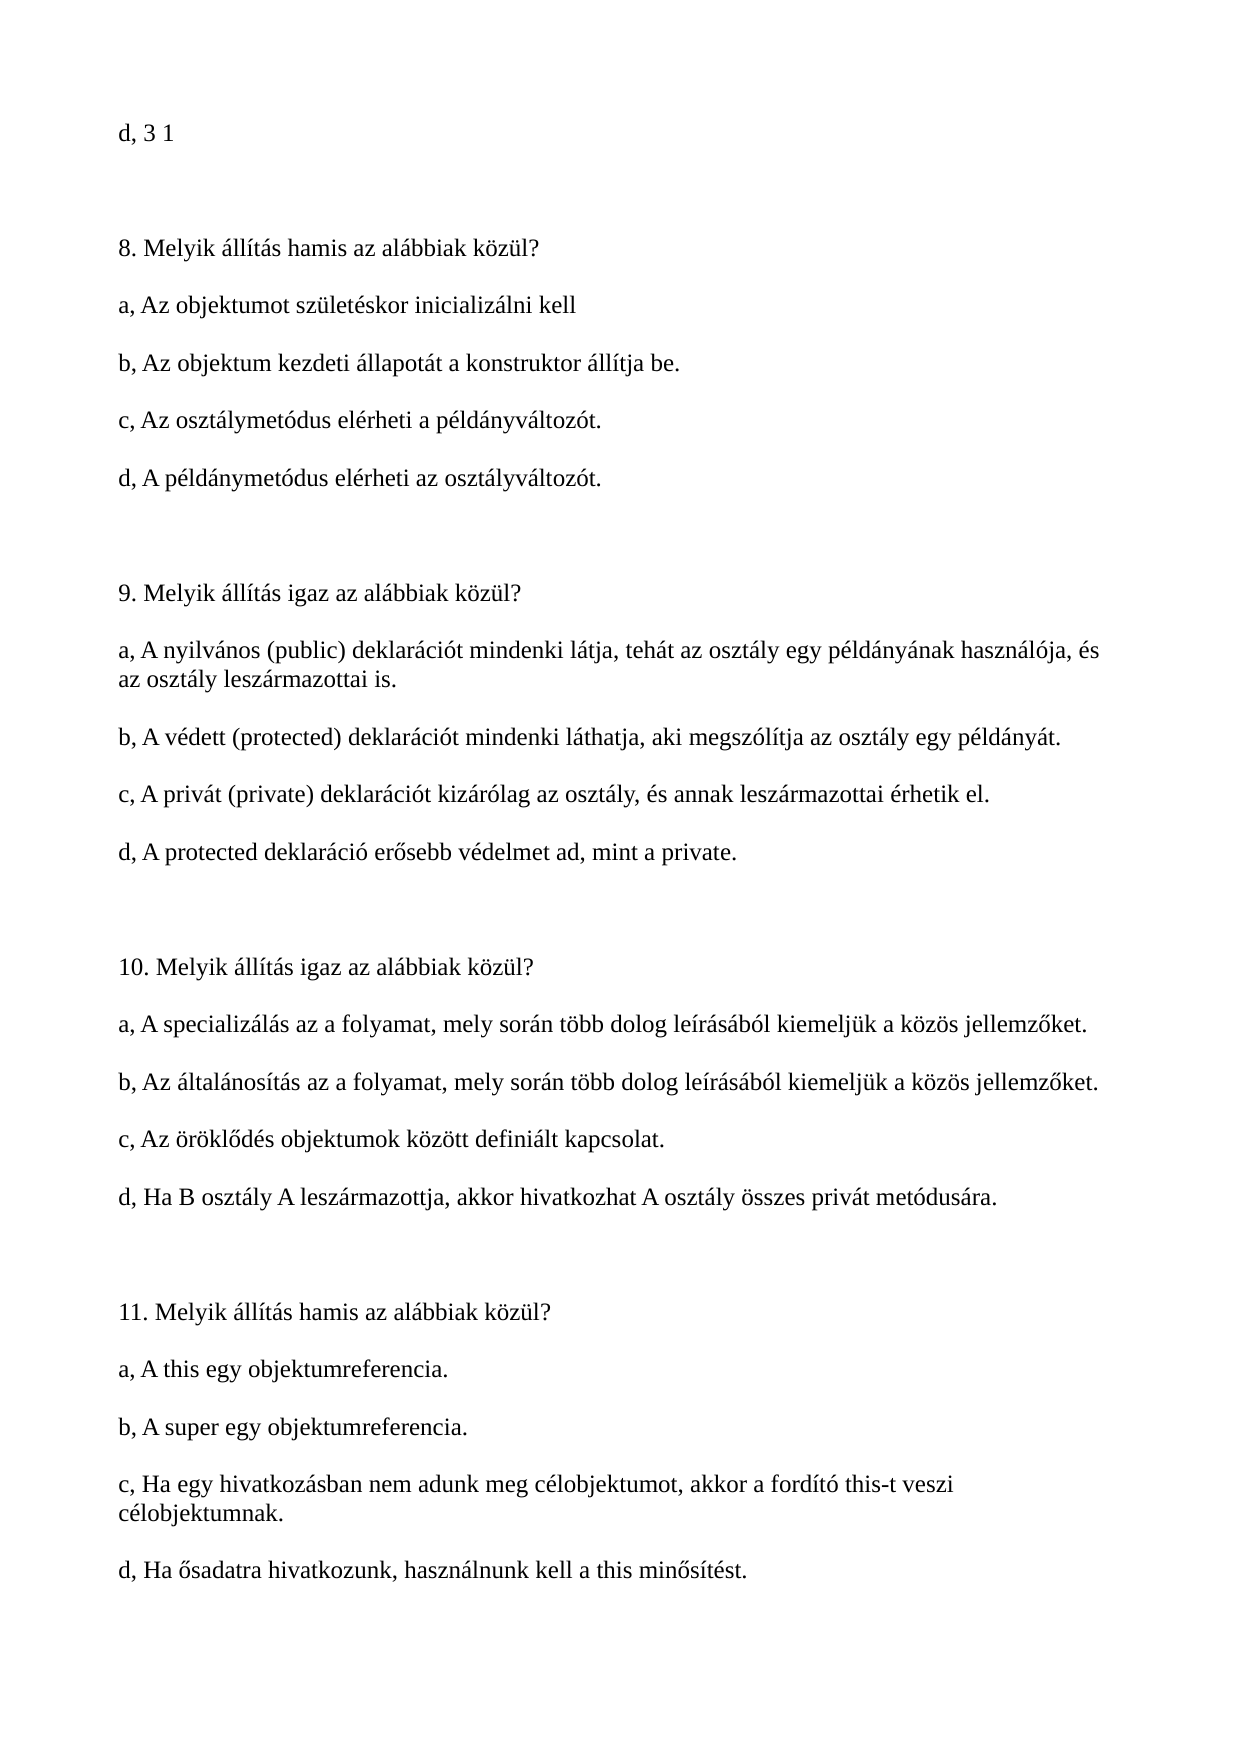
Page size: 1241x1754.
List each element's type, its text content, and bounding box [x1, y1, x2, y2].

text 8. Melyik állítás hamis az alábbiak közül? [118, 233, 1122, 262]
text b, Az objektum kezdeti állapotát a konstruktor állítja be. [118, 348, 1122, 377]
text d, Ha ősadatra hivatkozunk, használnunk kell a this minősítést. [118, 1556, 1122, 1584]
text d, A protected deklaráció erősebb védelmet ad, mint a private. [118, 837, 1122, 866]
text a, A nyilvános (public) deklarációt mindenki látja, tehát az osztály egy példányának használója, és az osztály leszármazottai is. [118, 636, 1122, 693]
text d, Ha B osztály A leszármazottja, akkor hivatkozhat A osztály összes privát metódusára. [118, 1182, 1122, 1211]
text d, A példánymetódus elérheti az osztályváltozót. [118, 463, 1122, 492]
text 9. Melyik állítás igaz az alábbiak közül? [118, 578, 1122, 607]
text a, Az objektumot születéskor inicializálni kell [118, 291, 1122, 319]
text a, A this egy objektumreferencia. [118, 1354, 1122, 1383]
text d, 3 1 [118, 118, 1122, 147]
text c, Az öröklődés objektumok között definiált kapcsolat. [118, 1124, 1122, 1153]
text c, A privát (private) deklarációt kizárólag az osztály, és annak leszármazottai érhetik el. [118, 779, 1122, 808]
text c, Ha egy hivatkozásban nem adunk meg célobjektumot, akkor a fordító this-t veszi célobjektumnak. [118, 1469, 1122, 1527]
text b, A super egy objektumreferencia. [118, 1412, 1122, 1441]
text 10. Melyik állítás igaz az alábbiak közül? [118, 952, 1122, 981]
text b, A védett (protected) deklarációt mindenki láthatja, aki megszólítja az osztály egy példányát. [118, 722, 1122, 751]
text a, A specializálás az a folyamat, mely során több dolog leírásából kiemeljük a közös jellemzőket. [118, 1009, 1122, 1038]
text b, Az általánosítás az a folyamat, mely során több dolog leírásából kiemeljük a közös jellemzőket. [118, 1067, 1122, 1096]
text c, Az osztálymetódus elérheti a példányváltozót. [118, 406, 1122, 434]
text 11. Melyik állítás hamis az alábbiak közül? [118, 1297, 1122, 1326]
